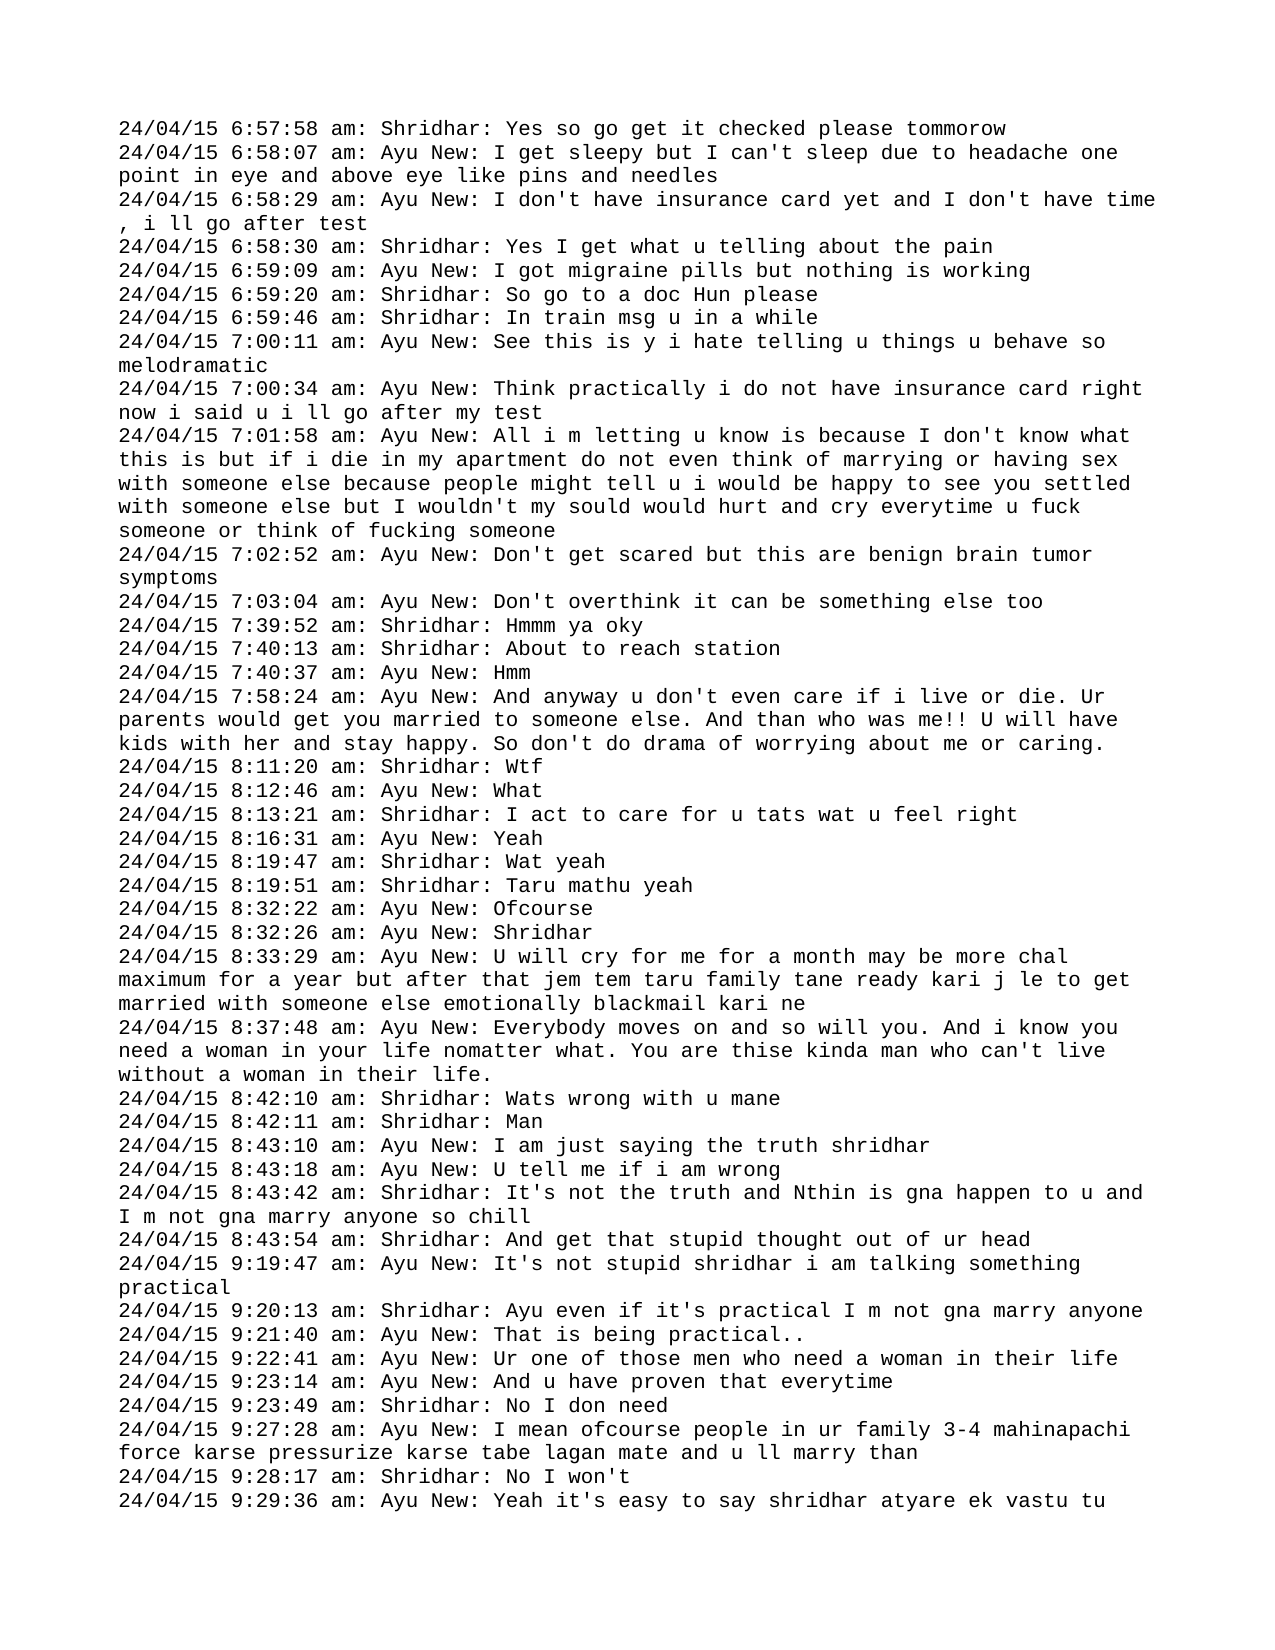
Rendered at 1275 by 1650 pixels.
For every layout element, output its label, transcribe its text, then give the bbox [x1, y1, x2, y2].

text 24/04/15 9:23:14 am: Ayu New: And u have proven that everytime [118, 1371, 1157, 1395]
text 24/04/15 7:00:34 am: Ayu New: Think practically i do not have insurance card right now i said u i ll go after my test [118, 378, 1157, 426]
text 24/04/15 7:58:24 am: Ayu New: And anyway u don't even care if i live or die. Ur parents would get you married to someone else. And than who was me!! U will have kids with her and stay happy. So don't do drama of worrying about me or caring. [118, 686, 1157, 757]
text 24/04/15 7:00:11 am: Ayu New: See this is y i hate telling u things u behave so melodramatic [118, 331, 1157, 378]
text 24/04/15 6:59:46 am: Shridhar: In train msg u in a while [118, 307, 1157, 331]
text 24/04/15 8:43:10 am: Ayu New: I am just saying the truth shridhar [118, 1135, 1157, 1158]
text 24/04/15 9:21:40 am: Ayu New: That is being practical.. [118, 1324, 1157, 1348]
text 24/04/15 8:43:54 am: Shridhar: And get that stupid thought out of ur head [118, 1229, 1157, 1253]
text 24/04/15 9:23:49 am: Shridhar: No I don need [118, 1395, 1157, 1419]
text 24/04/15 6:57:58 am: Shridhar: Yes so go get it checked please tommorow [118, 118, 1157, 142]
text 24/04/15 9:29:36 am: Ayu New: Yeah it's easy to say shridhar atyare ek vastu tu [118, 1489, 1157, 1513]
text 24/04/15 8:13:21 am: Shridhar: I act to care for u tats wat u feel right [118, 804, 1157, 827]
text 24/04/15 8:37:48 am: Ayu New: Everybody moves on and so will you. And i know you need a woman in your life nomatter what. You are thise kinda man who can't live without a woman in their life. [118, 1017, 1157, 1088]
text 24/04/15 6:59:20 am: Shridhar: So go to a doc Hun please [118, 284, 1157, 307]
text 24/04/15 7:01:58 am: Ayu New: All i m letting u know is because I don't know what this is but if i die in my apartment do not even think of marrying or having sex with someone else because people might tell u i would be happy to see you settled with someone else but I wouldn't my sould would hurt and cry everytime u fuck someone or think of fucking someone [118, 426, 1157, 544]
text 24/04/15 6:58:30 am: Shridhar: Yes I get what u telling about the pain [118, 236, 1157, 260]
text 24/04/15 6:58:07 am: Ayu New: I get sleepy but I can't sleep due to headache one point in eye and above eye like pins and needles [118, 142, 1157, 189]
text 24/04/15 6:58:29 am: Ayu New: I don't have insurance card yet and I don't have time , i ll go after test [118, 189, 1157, 236]
text 24/04/15 8:42:11 am: Shridhar: Man [118, 1111, 1157, 1135]
text 24/04/15 9:22:41 am: Ayu New: Ur one of those men who need a woman in their life [118, 1348, 1157, 1371]
text 24/04/15 8:43:42 am: Shridhar: It's not the truth and Nthin is gna happen to u and I m not gna marry anyone so chill [118, 1182, 1157, 1229]
text 24/04/15 9:20:13 am: Shridhar: Ayu even if it's practical I m not gna marry anyone [118, 1300, 1157, 1324]
text 24/04/15 7:03:04 am: Ayu New: Don't overthink it can be something else too [118, 591, 1157, 615]
text 24/04/15 8:43:18 am: Ayu New: U tell me if i am wrong [118, 1158, 1157, 1182]
text 24/04/15 9:28:17 am: Shridhar: No I won't [118, 1466, 1157, 1489]
text 24/04/15 7:40:13 am: Shridhar: About to reach station [118, 638, 1157, 662]
text 24/04/15 8:16:31 am: Ayu New: Yeah [118, 827, 1157, 851]
text 24/04/15 7:02:52 am: Ayu New: Don't get scared but this are benign brain tumor symptoms [118, 544, 1157, 591]
text 24/04/15 8:19:51 am: Shridhar: Taru mathu yeah [118, 875, 1157, 898]
text 24/04/15 9:19:47 am: Ayu New: It's not stupid shridhar i am talking something practical [118, 1253, 1157, 1300]
text 24/04/15 7:39:52 am: Shridhar: Hmmm ya oky [118, 615, 1157, 638]
text 24/04/15 8:33:29 am: Ayu New: U will cry for me for a month may be more chal maximum for a year but after that jem tem taru family tane ready kari j le to get married with someone else emotionally blackmail kari ne [118, 946, 1157, 1017]
text 24/04/15 6:59:09 am: Ayu New: I got migraine pills but nothing is working [118, 260, 1157, 284]
text 24/04/15 7:40:37 am: Ayu New: Hmm [118, 662, 1157, 686]
text 24/04/15 8:19:47 am: Shridhar: Wat yeah [118, 851, 1157, 875]
text 24/04/15 9:27:28 am: Ayu New: I mean ofcourse people in ur family 3-4 mahinapachi force karse pressurize karse tabe lagan mate and u ll marry than [118, 1419, 1157, 1466]
text 24/04/15 8:42:10 am: Shridhar: Wats wrong with u mane [118, 1088, 1157, 1111]
text 24/04/15 8:12:46 am: Ayu New: What [118, 780, 1157, 804]
text 24/04/15 8:32:22 am: Ayu New: Ofcourse [118, 898, 1157, 922]
text 24/04/15 8:32:26 am: Ayu New: Shridhar [118, 922, 1157, 946]
text 24/04/15 8:11:20 am: Shridhar: Wtf [118, 757, 1157, 780]
